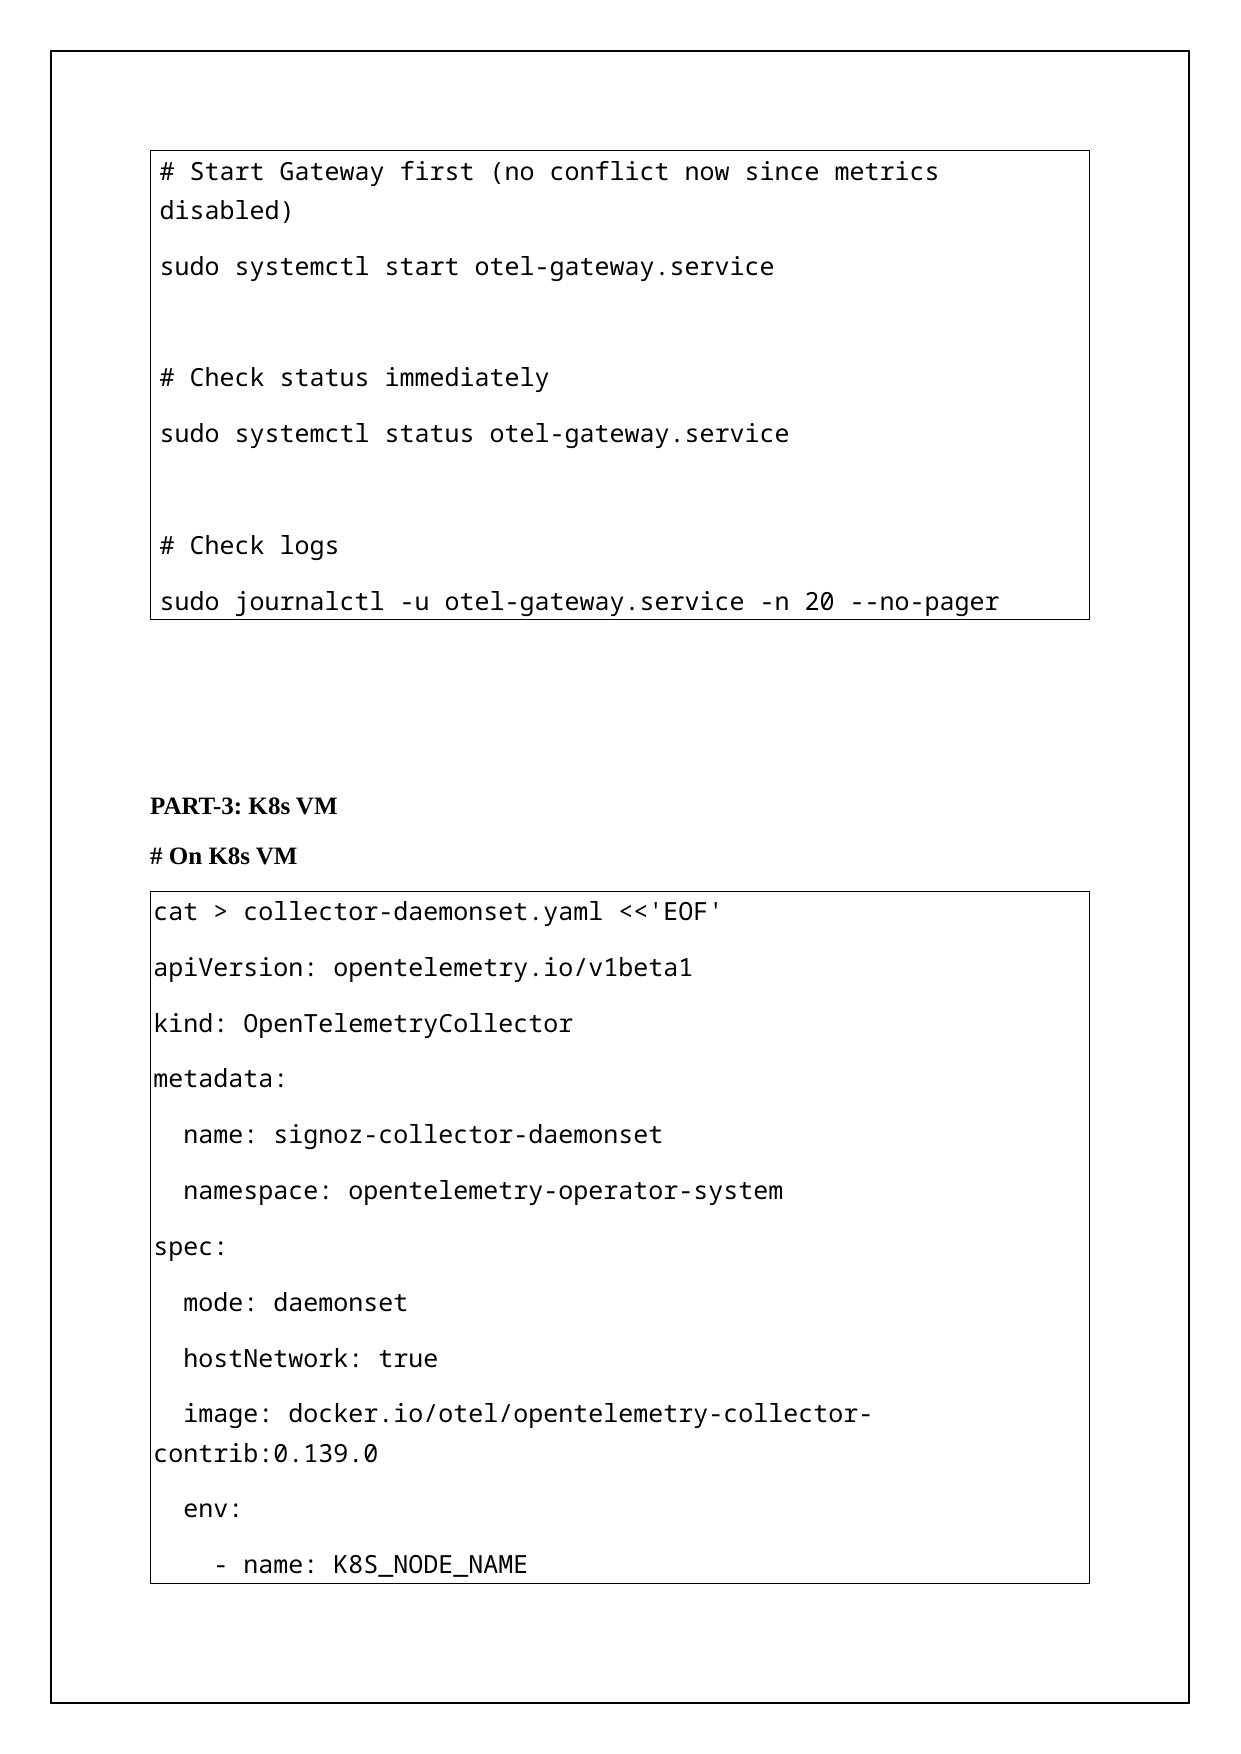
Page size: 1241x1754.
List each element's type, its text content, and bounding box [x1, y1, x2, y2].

text namespace: opentelemetry-operator-system [151, 1170, 1089, 1207]
text # Check logs [151, 524, 1089, 561]
text sudo journalctl -u otel-gateway.service -n 20 --no-pager [151, 580, 1089, 619]
text metadata: [151, 1058, 1089, 1095]
text sudo systemctl start otel-gateway.service [151, 245, 1089, 282]
text image: docker.io/otel/opentelemetry-collector-contrib:0.139.0 [151, 1393, 1089, 1469]
text PART-3: K8s VM [150, 791, 1090, 820]
text - name: K8S_NODE_NAME [151, 1544, 1089, 1583]
text hostNetwork: true [151, 1337, 1089, 1374]
text cat > collector-daemonset.yaml <<'EOF' [151, 892, 1089, 928]
text # Check status immediately [151, 357, 1089, 394]
text kind: OpenTelemetryCollector [151, 1002, 1089, 1039]
text # On K8s VM [150, 841, 1090, 869]
text apiVersion: opentelemetry.io/v1beta1 [151, 946, 1089, 983]
text env: [151, 1488, 1089, 1525]
text # Start Gateway first (no conflict now since metrics disabled) [151, 151, 1089, 226]
text name: signoz-collector-daemonset [151, 1114, 1089, 1151]
text sudo systemctl status otel-gateway.service [151, 412, 1089, 450]
text mode: daemonset [151, 1281, 1089, 1318]
text spec: [151, 1226, 1089, 1263]
